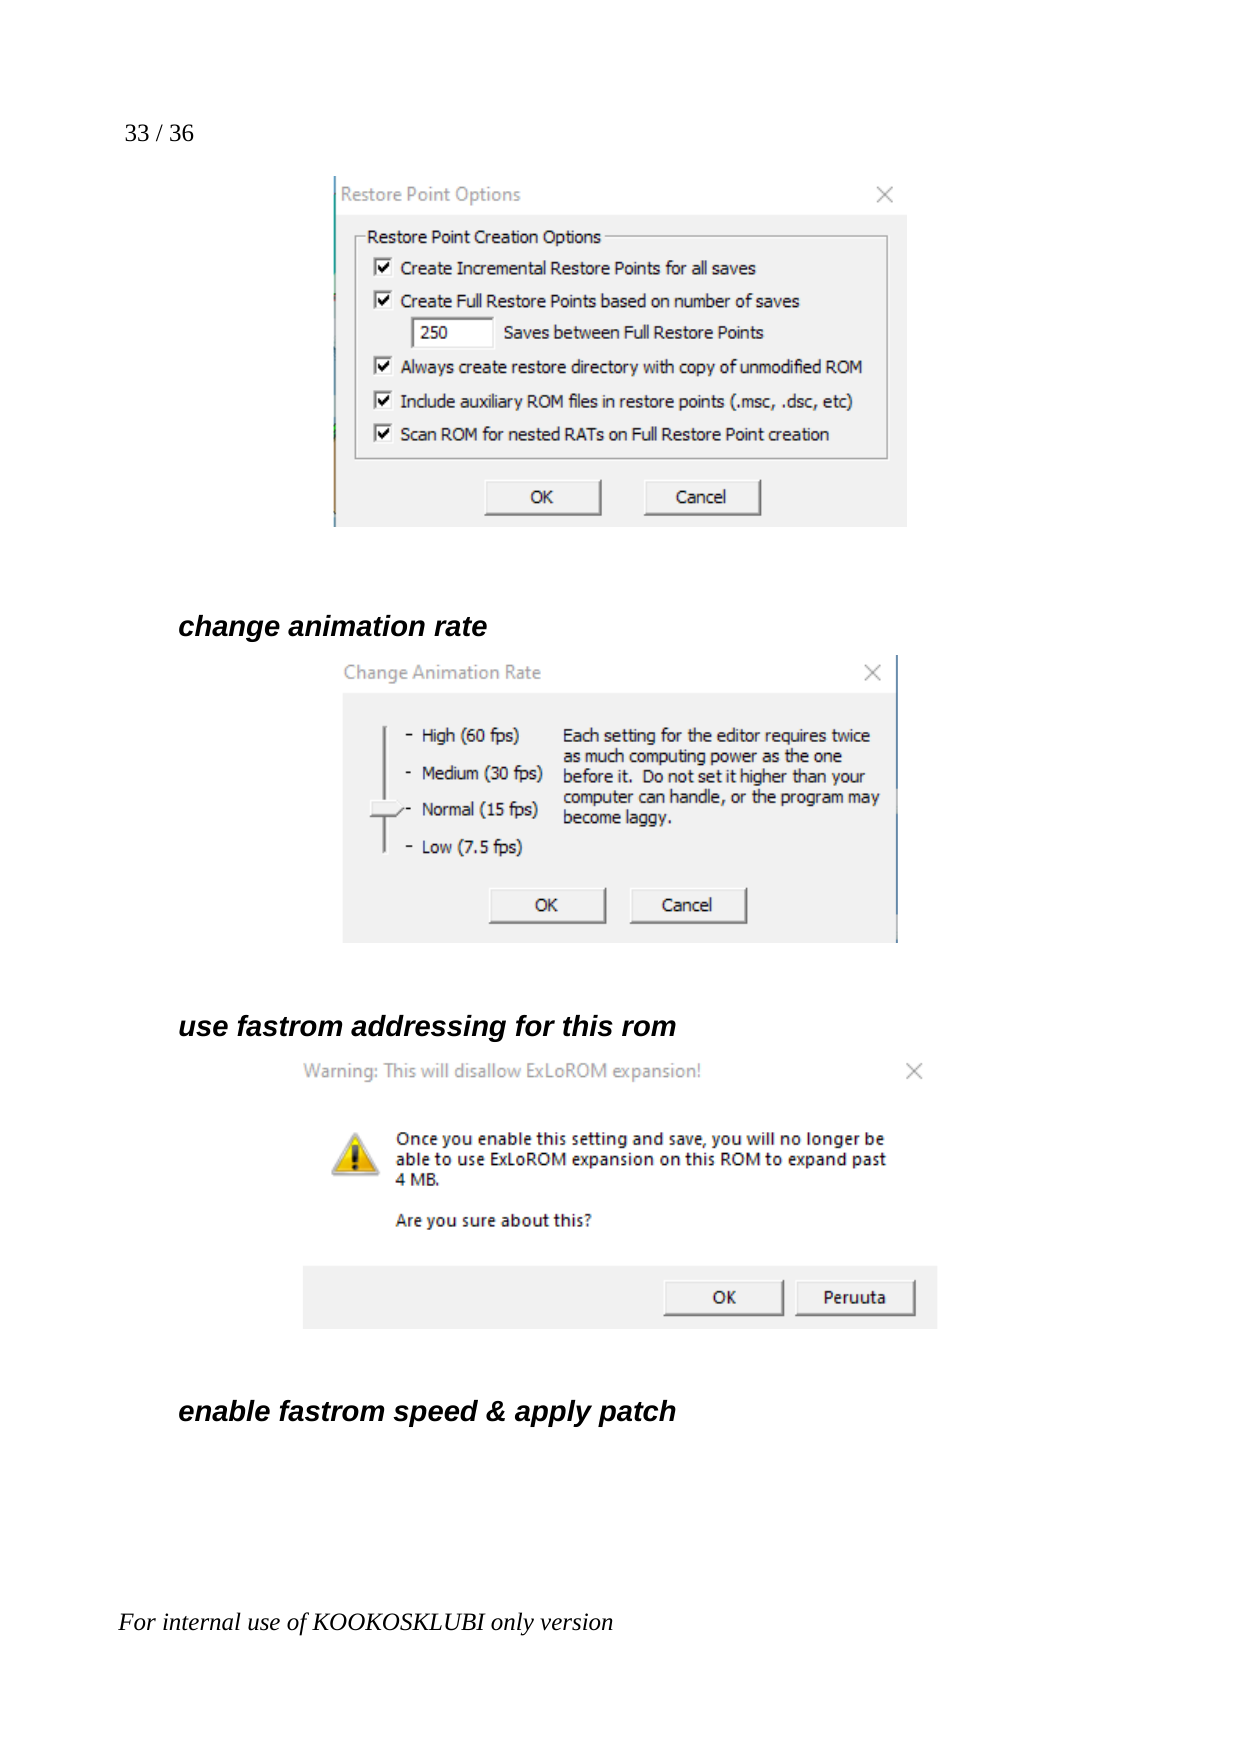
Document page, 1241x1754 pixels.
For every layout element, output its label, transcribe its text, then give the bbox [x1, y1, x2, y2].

subtitle change animation rate [118, 609, 1122, 642]
picture [333, 176, 907, 527]
subtitle enable fastrom speed & apply patch [118, 1394, 1122, 1428]
picture [302, 1054, 938, 1329]
picture [342, 655, 898, 943]
subtitle use fastrom addressing for this rom [118, 1009, 1122, 1042]
